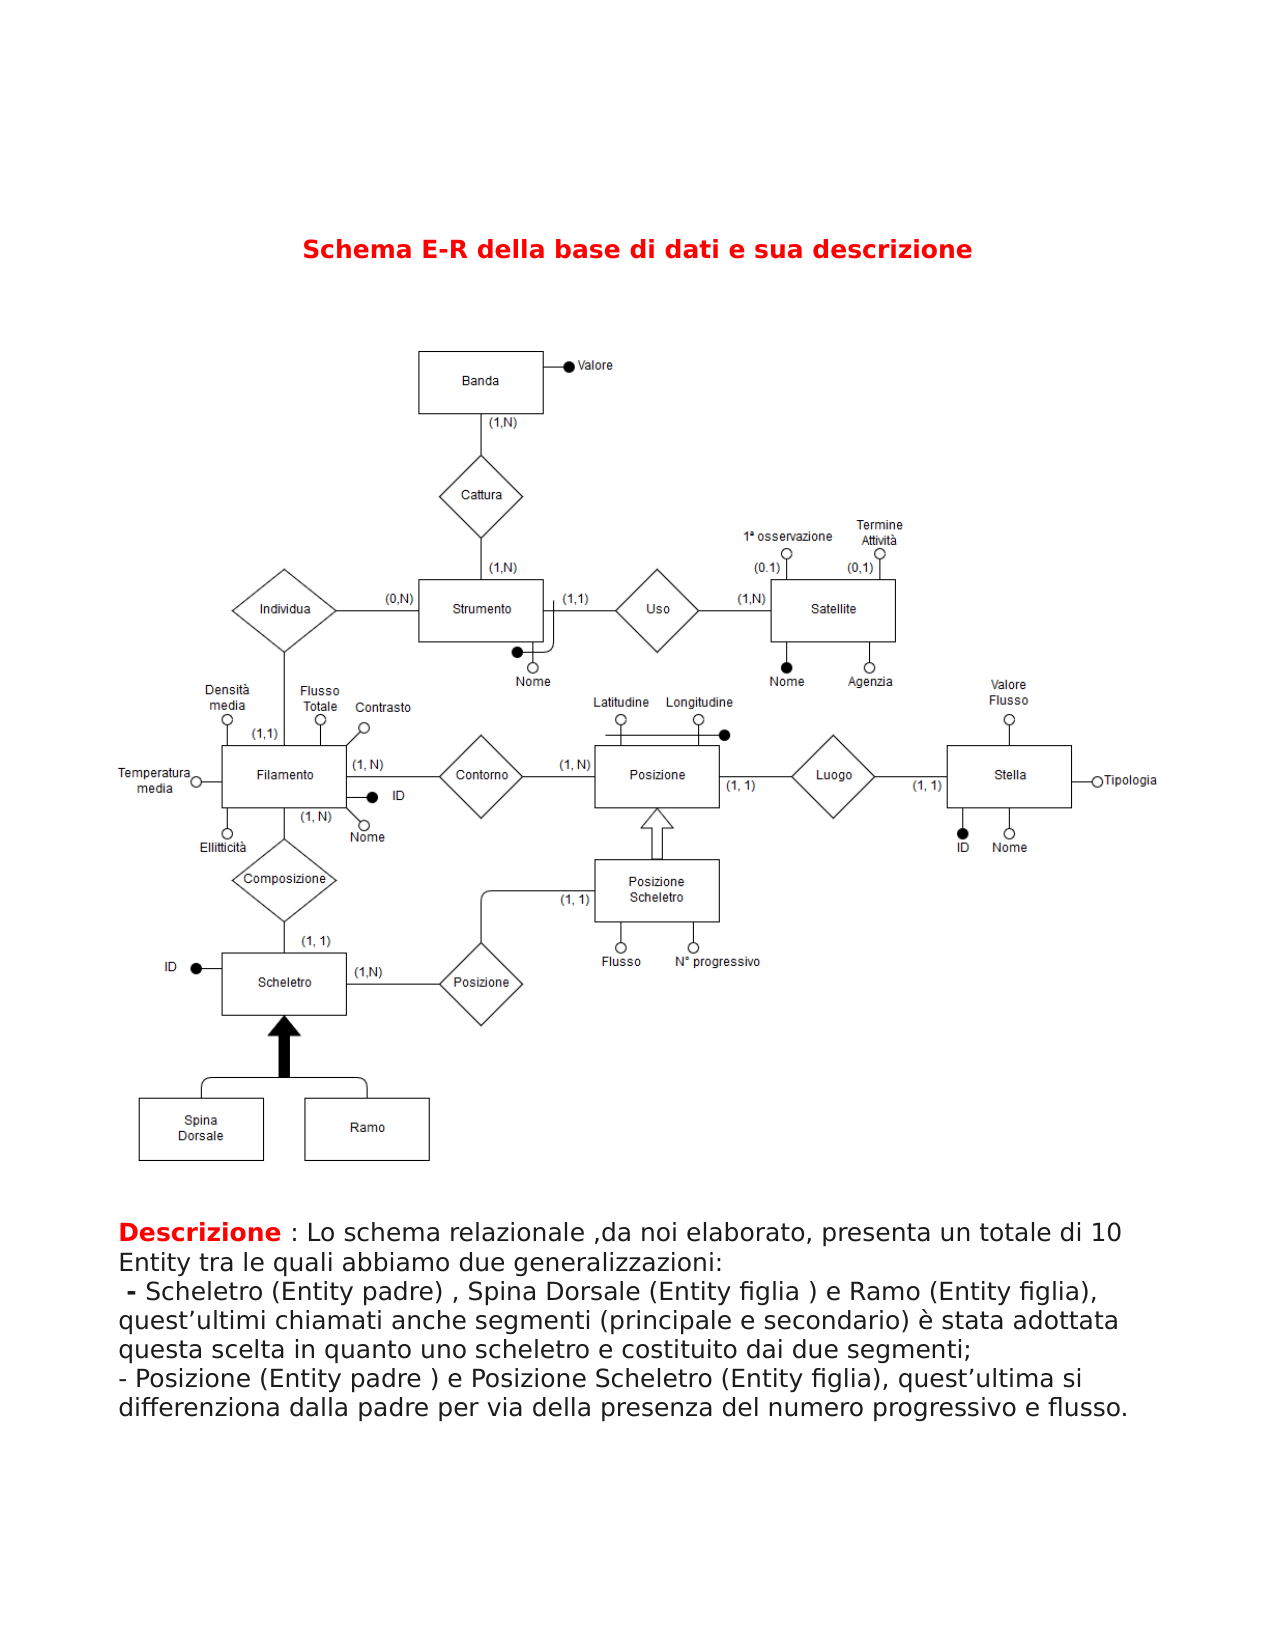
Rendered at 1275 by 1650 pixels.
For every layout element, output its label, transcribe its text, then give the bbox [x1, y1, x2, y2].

picture [118, 351, 1157, 1161]
text Schema E-R della base di dati e sua descrizione [118, 235, 1157, 264]
text Descrizione : Lo schema relazionale ,da noi elaborato, presenta un totale di 10 Entity tra le quali abbiamo due generalizzazioni: [118, 1218, 1157, 1277]
text - Posizione (Entity padre ) e Posizione Scheletro (Entity figlia), quest’ultima si differenziona dalla padre per via della presenza del numero progressivo e flusso. [118, 1364, 1157, 1423]
text - Scheletro (Entity padre) , Spina Dorsale (Entity figlia ) e Ramo (Entity figlia), quest’ultimi chiamati anche segmenti (principale e secondario) è stata adottata questa scelta in quanto uno scheletro e costituito dai due segmenti; [118, 1277, 1157, 1364]
